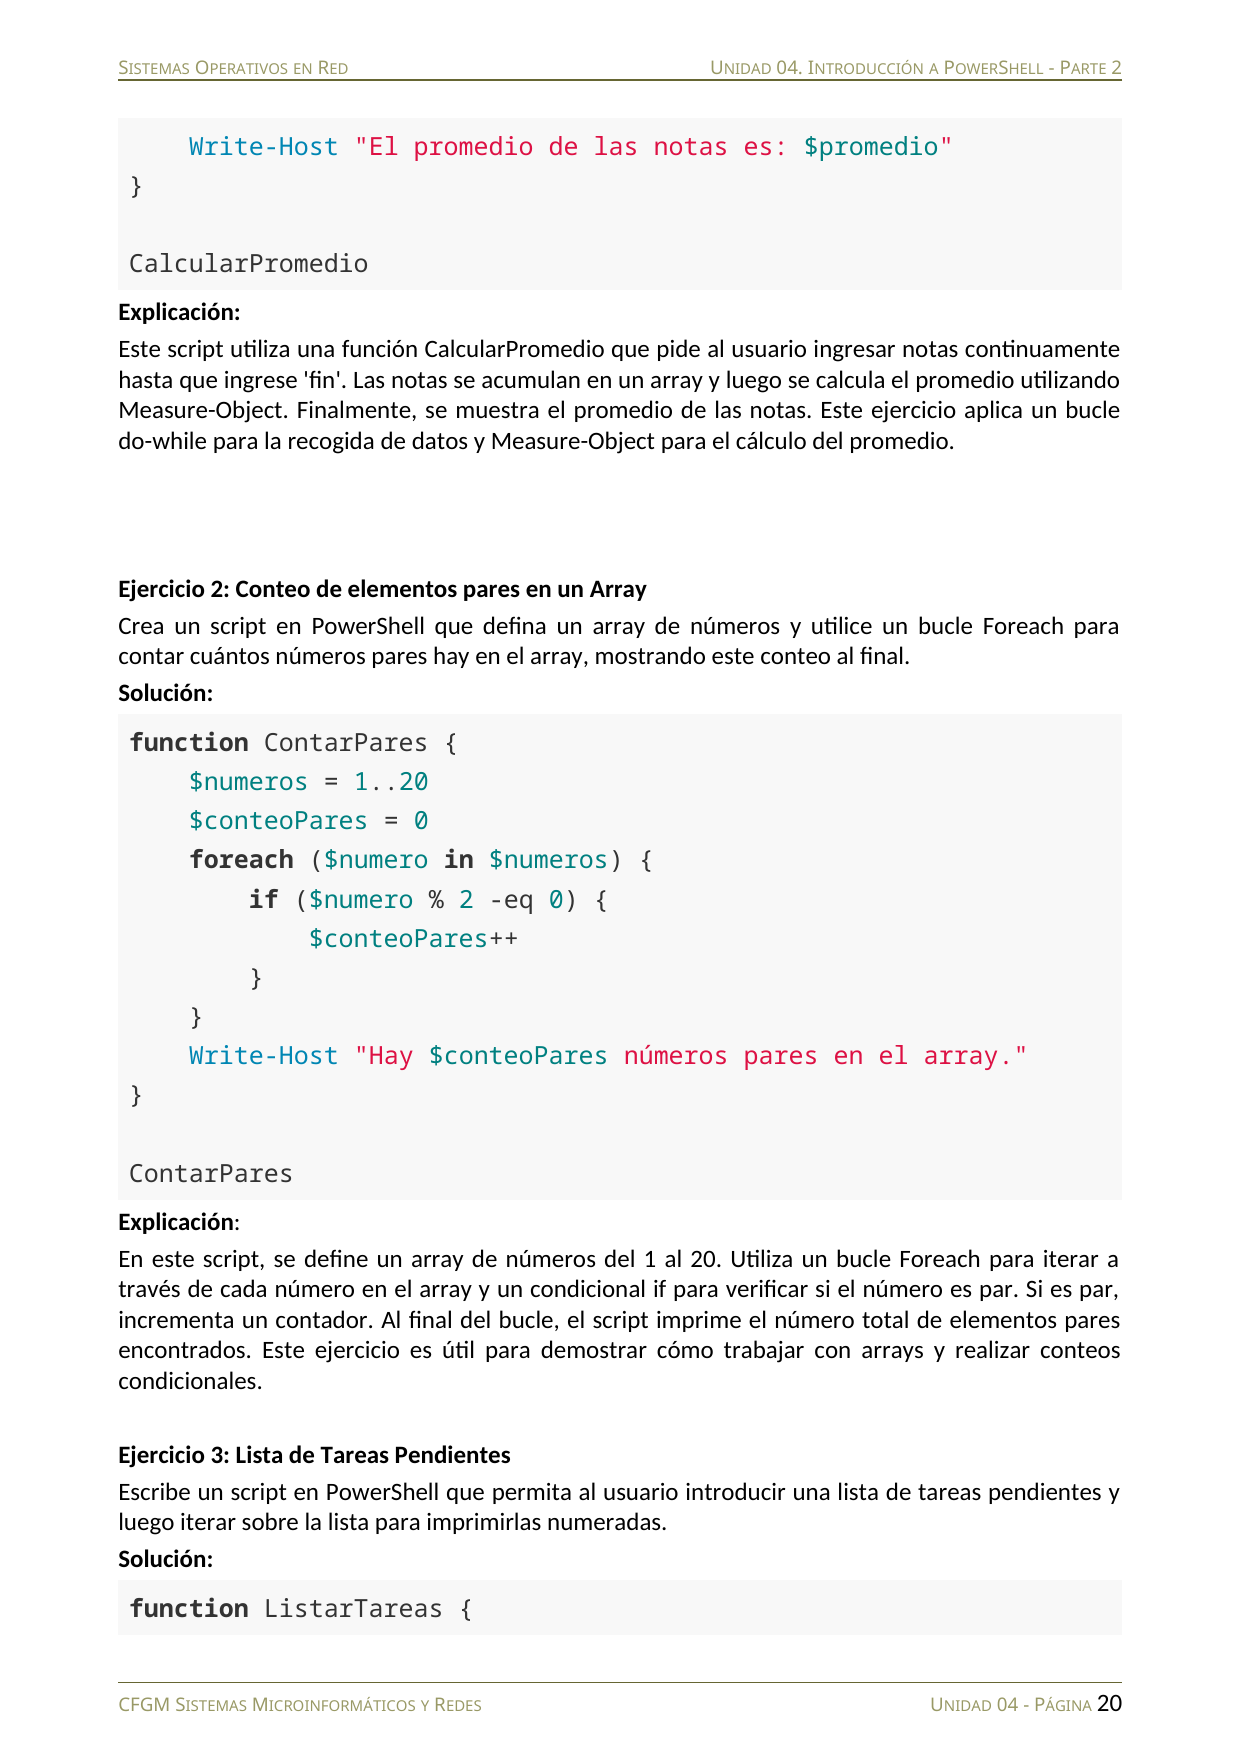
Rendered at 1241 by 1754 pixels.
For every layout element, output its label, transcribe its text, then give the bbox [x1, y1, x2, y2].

text Escribe un script en PowerShell que permita al usuario introducir una lista de tareas pendientes y luego iterar sobre la lista para imprimirlas numeradas. [118, 1476, 1122, 1537]
text En este script, se define un array de números del 1 al 20. Utiliza un bucle Foreach para iterar a través de cada número en el array y un condicional if para verificar si el número es par. Si es par, incrementa un contador. Al final del bucle, el script imprime el número total de elementos pares encontrados. Este ejercicio es útil para demostrar cómo trabajar con arrays y realizar conteos condicionales. [118, 1243, 1122, 1396]
text Solución: [118, 1543, 1122, 1574]
text Ejercicio 3: Lista de Tareas Pendientes [118, 1439, 1122, 1469]
text Explicación: [118, 1206, 1122, 1236]
text Explicación: [118, 296, 1122, 327]
text Este script utiliza una función CalcularPromedio que pide al usuario ingresar notas continuamente hasta que ingrese 'fin'. Las notas se acumulan en un array y luego se calcula el promedio utilizando Measure-Object. Finalmente, se muestra el promedio de las notas. Este ejercicio aplica un bucle do-while para la recogida de datos y Measure-Object para el cálculo del promedio. [118, 333, 1122, 455]
text Solución: [118, 677, 1122, 708]
text Ejercicio 2: Conteo de elementos pares en un Array [118, 573, 1122, 603]
text Crea un script en PowerShell que defina un array de números y utilice un bucle Foreach para contar cuántos números pares hay en el array, mostrando este conteo al final. [118, 610, 1122, 671]
table_header function ContarPares { $numeros = 1..20 $conteoPares = 0 foreach ($numero in $numeros) { if ($numero % 2 -eq 0) { $conteoPares++ } } Write-Host "Hay $conteoPares números pares en el array." } ContarPares [118, 714, 1122, 1200]
table_header function ListarTareas { [118, 1580, 1122, 1635]
table_header Write-Host "El promedio de las notas es: $promedio" } CalcularPromedio [118, 118, 1122, 290]
